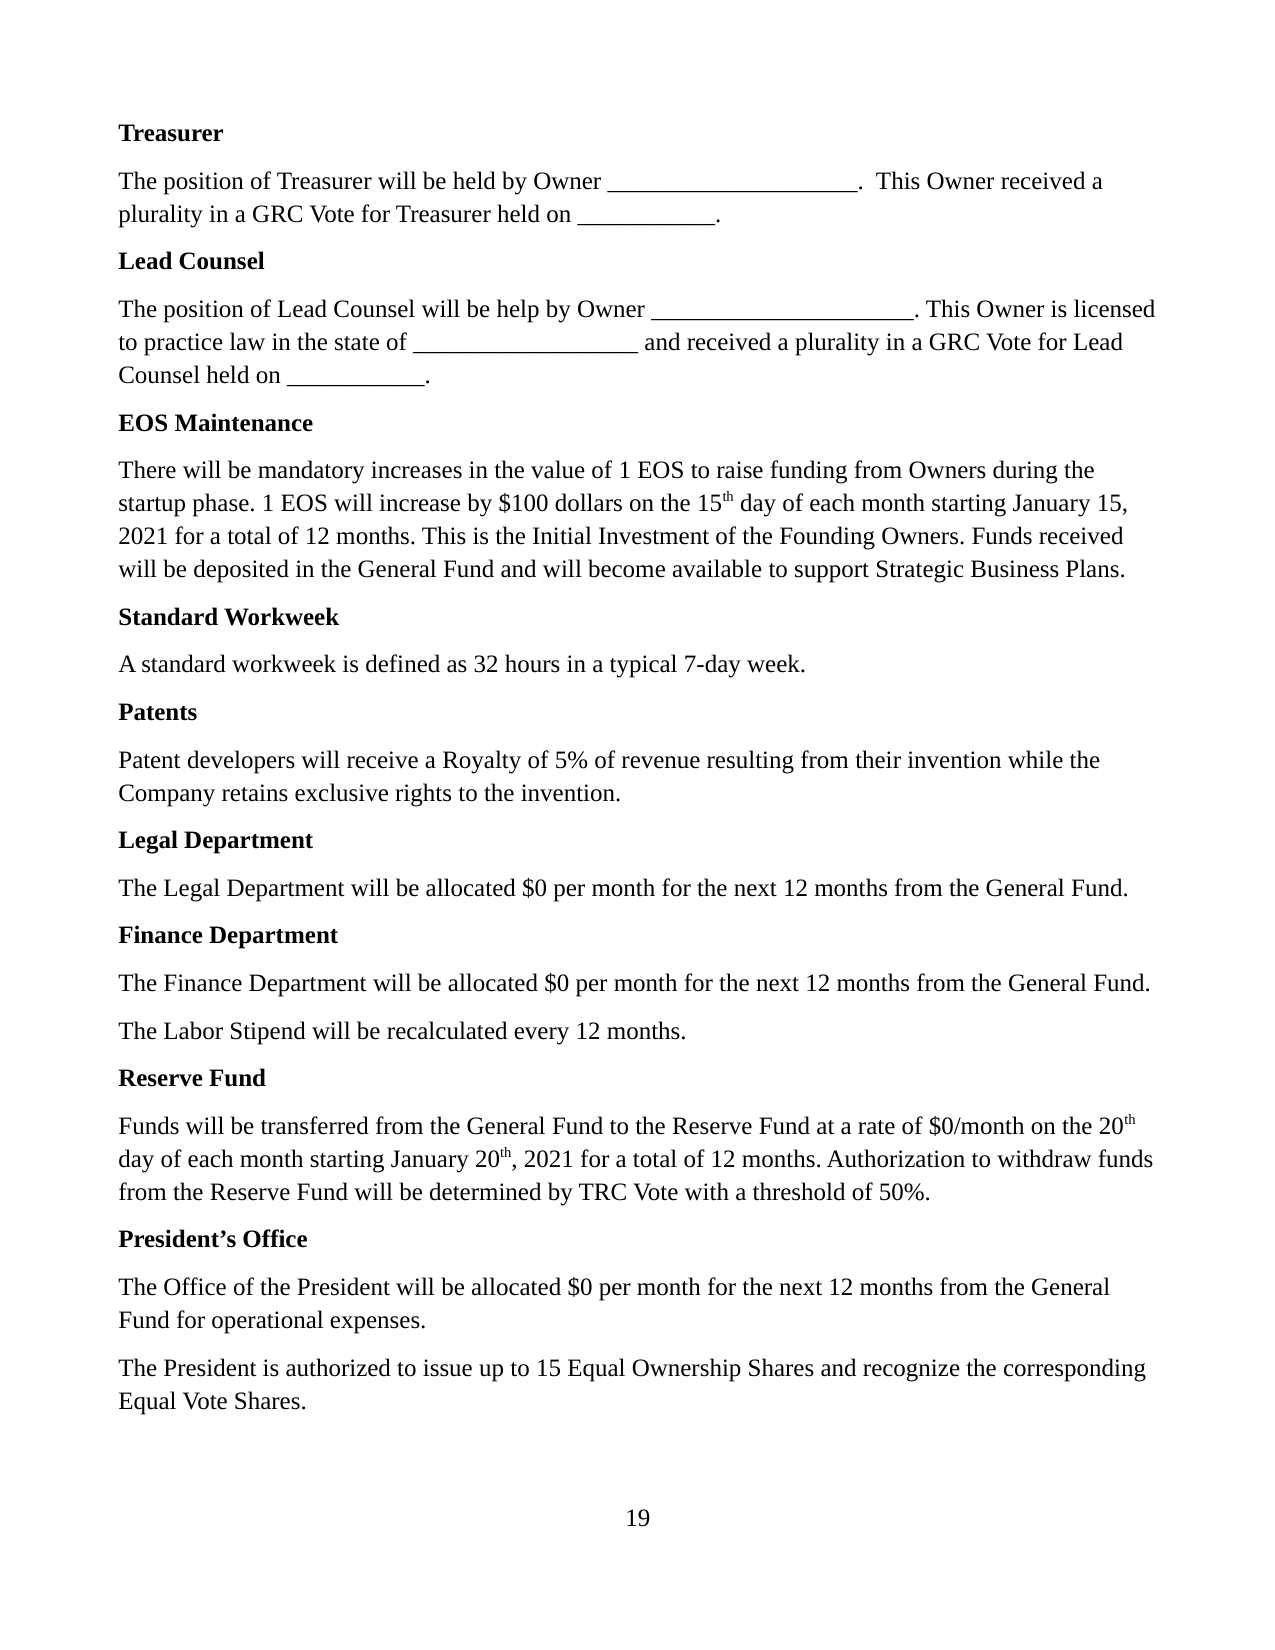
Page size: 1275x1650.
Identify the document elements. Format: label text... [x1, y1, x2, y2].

text Reserve Fund [118, 1063, 1157, 1092]
text Patent developers will receive a Royalty of 5% of revenue resulting from their invention while the Company retains exclusive rights to the invention. [118, 745, 1157, 806]
text Patents [118, 697, 1157, 726]
text Treasurer [118, 118, 1157, 147]
text Funds will be transferred from the General Fund to the Reserve Fund at a rate of $0/month on the 20th day of each month starting January 20th, 2021 for a total of 12 months. Authorization to withdraw funds from the Reserve Fund will be determined by TRC Vote with a threshold of 50%. [118, 1111, 1157, 1206]
text The President is authorized to issue up to 15 Equal Ownership Shares and recognize the corresponding Equal Vote Shares. [118, 1353, 1157, 1414]
text The Finance Department will be allocated $0 per month for the next 12 months from the General Fund. [118, 968, 1157, 997]
text The Legal Department will be allocated $0 per month for the next 12 months from the General Fund. [118, 873, 1157, 902]
text EOS Maintenance [118, 408, 1157, 436]
text A standard workweek is defined as 32 hours in a typical 7-day week. [118, 649, 1157, 678]
text Standard Workweek [118, 602, 1157, 631]
text The position of Lead Counsel will be help by Owner _____________________. This Owner is licensed to practice law in the state of __________________ and received a plurality in a GRC Vote for Lead Counsel held on ___________. [118, 294, 1157, 389]
text The position of Treasurer will be held by Owner ____________________. This Owner received a plurality in a GRC Vote for Treasurer held on ___________. [118, 166, 1157, 227]
text There will be mandatory increases in the value of 1 EOS to raise funding from Owners during the startup phase. 1 EOS will increase by $100 dollars on the 15th day of each month starting January 15, 2021 for a total of 12 months. This is the Initial Investment of the Founding Owners. Funds received will be deposited in the General Fund and will become available to support Strategic Business Plans. [118, 455, 1157, 583]
text The Office of the President will be allocated $0 per month for the next 12 months from the General Fund for operational expenses. [118, 1272, 1157, 1334]
text Lead Counsel [118, 246, 1157, 275]
text Finance Department [118, 921, 1157, 949]
text President’s Office [118, 1224, 1157, 1253]
text The Labor Stipend will be recalculated every 12 months. [118, 1016, 1157, 1044]
text Legal Department [118, 825, 1157, 854]
